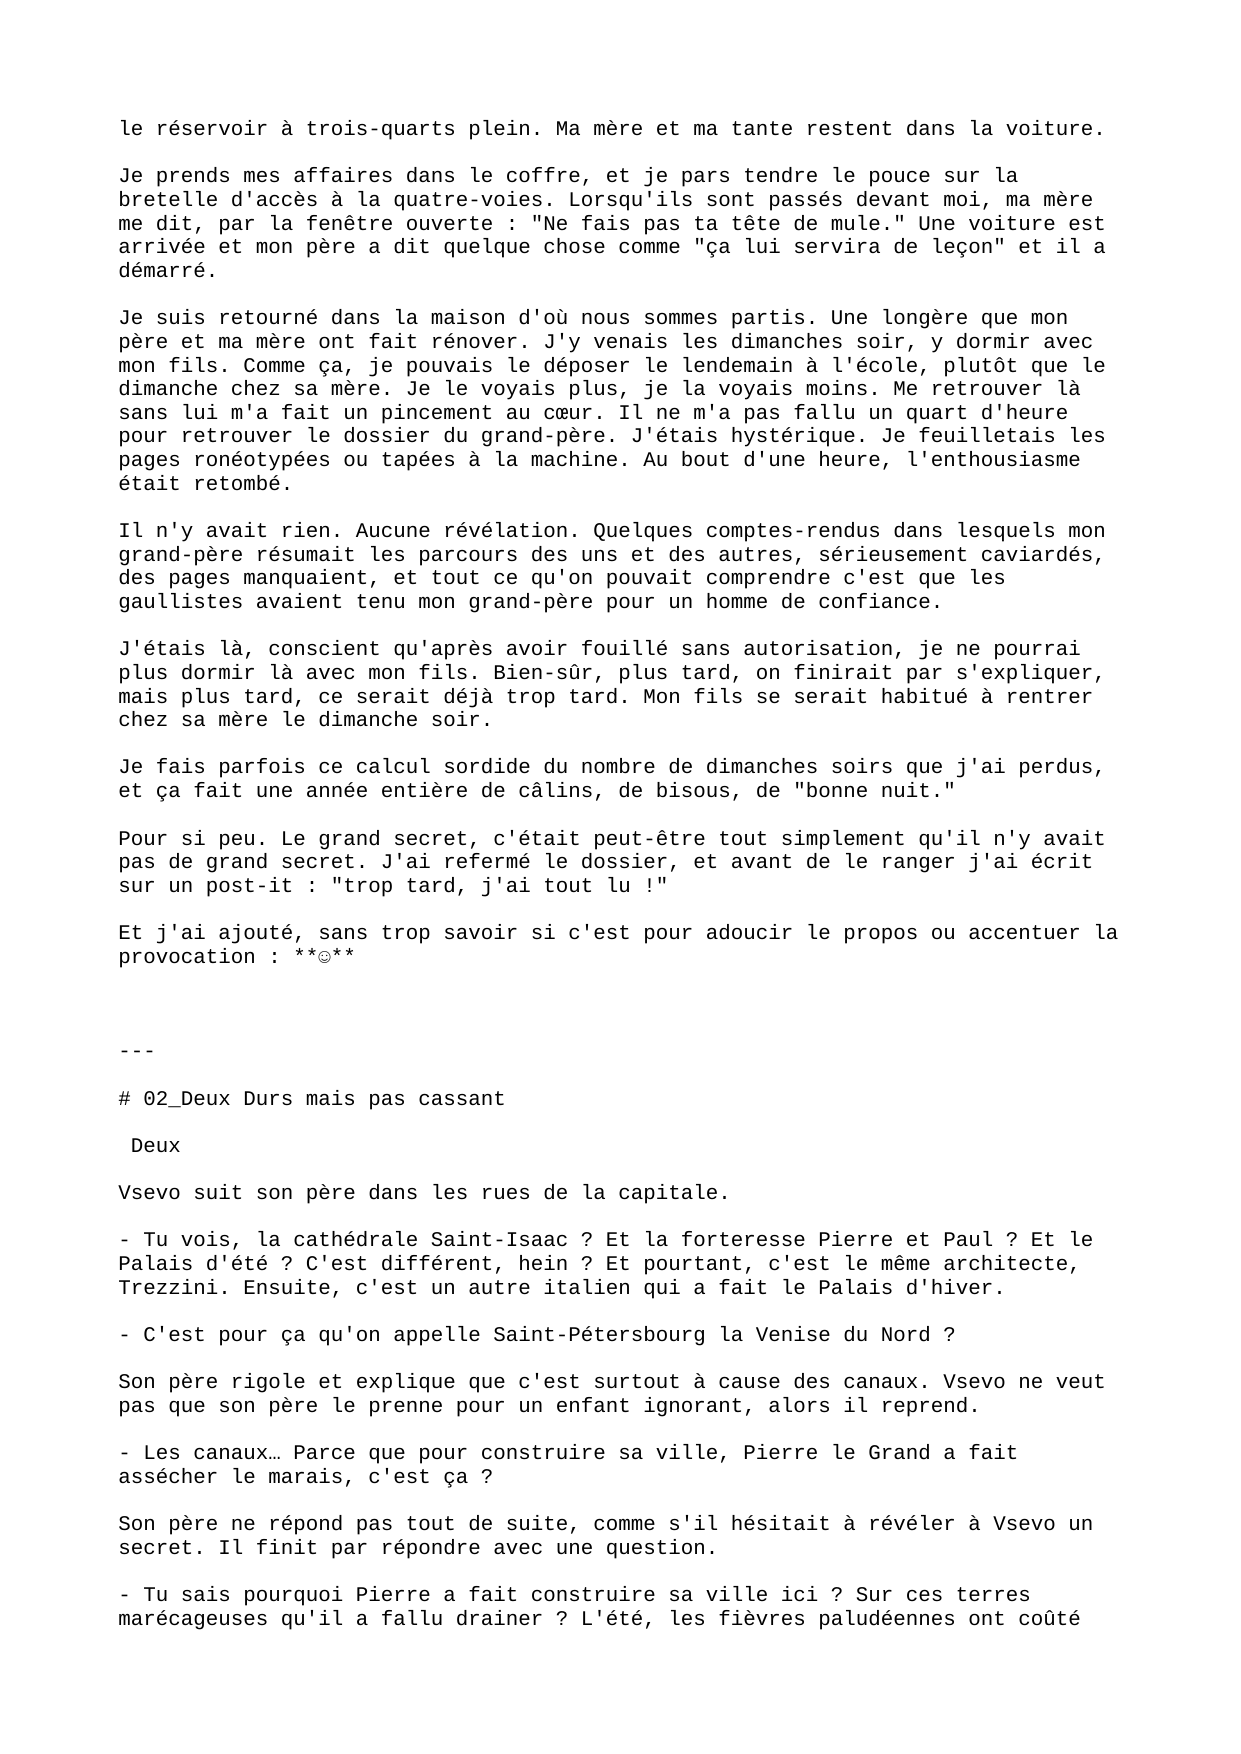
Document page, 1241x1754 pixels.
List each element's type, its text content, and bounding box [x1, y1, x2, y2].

text - Les canaux… Parce que pour construire sa ville, Pierre le Grand a fait assécher le marais, c'est ça ? [118, 1442, 1122, 1489]
text Et j'ai ajouté, sans trop savoir si c'est pour adoucir le propos ou accentuer la provocation : **☺** [118, 922, 1122, 969]
text Pour si peu. Le grand secret, c'était peut-être tout simplement qu'il n'y avait pas de grand secret. J'ai refermé le dossier, et avant de le ranger j'ai écrit sur un post-it : "trop tard, j'ai tout lu !" [118, 827, 1122, 898]
text Il n'y avait rien. Aucune révélation. Quelques comptes-rendus dans lesquels mon grand-père résumait les parcours des uns et des autres, sérieusement caviardés, des pages manquaient, et tout ce qu'on pouvait comprendre c'est que les gaullistes avaient tenu mon grand-père pour un homme de confiance. [118, 520, 1122, 615]
text --- [118, 1040, 1122, 1064]
text J'étais là, conscient qu'après avoir fouillé sans autorisation, je ne pourrai plus dormir là avec mon fils. Bien-sûr, plus tard, on finirait par s'expliquer, mais plus tard, ce serait déjà trop tard. Mon fils se serait habitué à rentrer chez sa mère le dimanche soir. [118, 638, 1122, 733]
text Vsevo suit son père dans les rues de la capitale. [118, 1182, 1122, 1206]
text - Tu vois, la cathédrale Saint-Isaac ? Et la forteresse Pierre et Paul ? Et le Palais d'été ? C'est différent, hein ? Et pourtant, c'est le même architecte, Trezzini. Ensuite, c'est un autre italien qui a fait le Palais d'hiver. [118, 1229, 1122, 1300]
text Son père ne répond pas tout de suite, comme s'il hésitait à révéler à Vsevo un secret. Il finit par répondre avec une question. [118, 1513, 1122, 1561]
text Je prends mes affaires dans le coffre, et je pars tendre le pouce sur la bretelle d'accès à la quatre-voies. Lorsqu'ils sont passés devant moi, ma mère me dit, par la fenêtre ouverte : "Ne fais pas ta tête de mule." Une voiture est arrivée et mon père a dit quelque chose comme "ça lui servira de leçon" et il a démarré. [118, 165, 1122, 284]
text Son père rigole et explique que c'est surtout à cause des canaux. Vsevo ne veut pas que son père le prenne pour un enfant ignorant, alors il reprend. [118, 1371, 1122, 1419]
text # 02_Deux Durs mais pas cassant [118, 1088, 1122, 1111]
text Je suis retourné dans la maison d'où nous sommes partis. Une longère que mon père et ma mère ont fait rénover. J'y venais les dimanches soir, y dormir avec mon fils. Comme ça, je pouvais le déposer le lendemain à l'école, plutôt que le dimanche chez sa mère. Je le voyais plus, je la voyais moins. Me retrouver là sans lui m'a fait un pincement au cœur. Il ne m'a pas fallu un quart d'heure pour retrouver le dossier du grand-père. J'étais hystérique. Je feuilletais les pages ronéotypées ou tapées à la machine. Au bout d'une heure, l'enthousiasme était retombé. [118, 307, 1122, 496]
text Je fais parfois ce calcul sordide du nombre de dimanches soirs que j'ai perdus, et ça fait une année entière de câlins, de bisous, de "bonne nuit." [118, 757, 1122, 804]
text le réservoir à trois-quarts plein. Ma mère et ma tante restent dans la voiture. [118, 118, 1122, 142]
text - C'est pour ça qu'on appelle Saint-Pétersbourg la Venise du Nord ? [118, 1324, 1122, 1348]
text Deux [118, 1135, 1122, 1158]
text - Tu sais pourquoi Pierre a fait construire sa ville ici ? Sur ces terres marécageuses qu'il a fallu drainer ? L'été, les fièvres paludéennes ont coûté [118, 1584, 1122, 1631]
